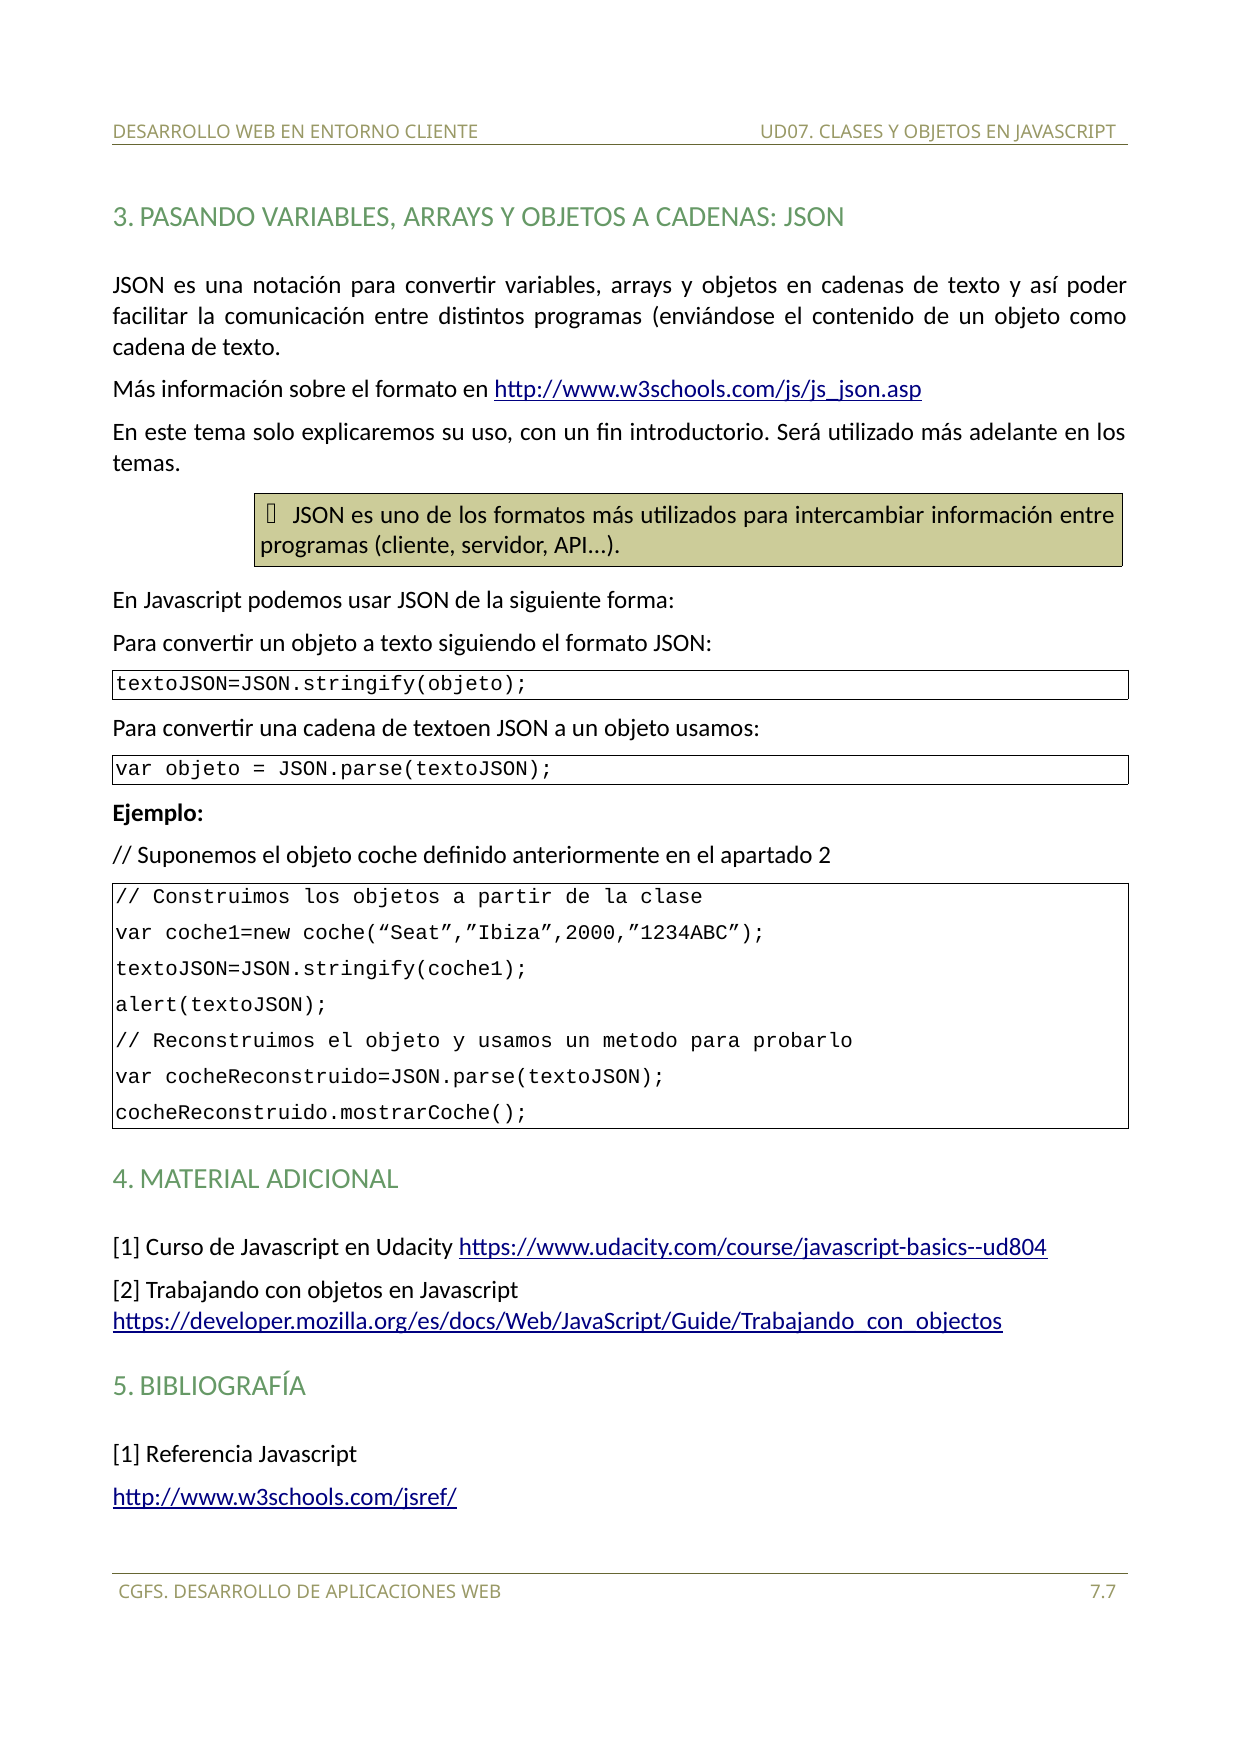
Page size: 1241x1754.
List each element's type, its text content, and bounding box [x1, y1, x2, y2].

text [1] Curso de Javascript en Udacity https://www.udacity.com/course/javascript-basics--ud804 [112, 1231, 1128, 1262]
text Ejemplo: [112, 797, 1128, 827]
text Más información sobre el formato en http://www.w3schools.com/js/js_json.asp [112, 374, 1128, 404]
text textoJSON=JSON.stringify(coche1); [113, 955, 1128, 981]
subtitle Pasando variables, arrays y objetos a cadenas: JSON [112, 198, 1128, 234]
text [2] Trabajando con objetos en Javascript https://developer.mozilla.org/es/docs/Web/JavaScript/Guide/Trabajando_con_objectos [112, 1274, 1128, 1335]
text En este tema solo explicaremos su uso, con un fin introductorio. Será utilizado más adelante en los temas. [112, 417, 1128, 478]
text // Suponemos el objeto coche definido anteriormente en el apartado 2 [112, 840, 1128, 870]
text alert(textoJSON); [113, 991, 1128, 1017]
text JSON es una notación para convertir variables, arrays y objetos en cadenas de texto y así poder facilitar la comunicación entre distintos programas (enviándose el contenido de un objeto como cadena de texto. [112, 270, 1128, 361]
text // Reconstruimos el objeto y usamos un metodo para probarlo [113, 1027, 1128, 1053]
text var cocheReconstruido=JSON.parse(textoJSON); [113, 1063, 1128, 1089]
text Para convertir un objeto a texto siguiendo el formato JSON: [112, 627, 1128, 657]
text var coche1=new coche(“Seat”,”Ibiza”,2000,”1234ABC”); [113, 919, 1128, 945]
text  JSON es uno de los formatos más utilizados para intercambiar información entre programas (cliente, servidor, API...). [255, 494, 1122, 566]
text var objeto = JSON.parse(textoJSON); [113, 756, 1128, 784]
text Para convertir una cadena de textoen JSON a un objeto usamos: [112, 712, 1128, 742]
text http://www.w3schools.com/jsref/ [112, 1481, 1128, 1512]
subtitle Material adicional [112, 1160, 1128, 1195]
text // Construimos los objetos a partir de la clase [113, 884, 1128, 909]
text [1] Referencia Javascript [112, 1438, 1128, 1469]
text textoJSON=JSON.stringify(objeto); [113, 671, 1128, 699]
subtitle Bibliografía [112, 1367, 1128, 1402]
text cocheReconstruido.mostrarCoche(); [113, 1099, 1128, 1128]
text En Javascript podemos usar JSON de la siguiente forma: [112, 584, 1128, 614]
